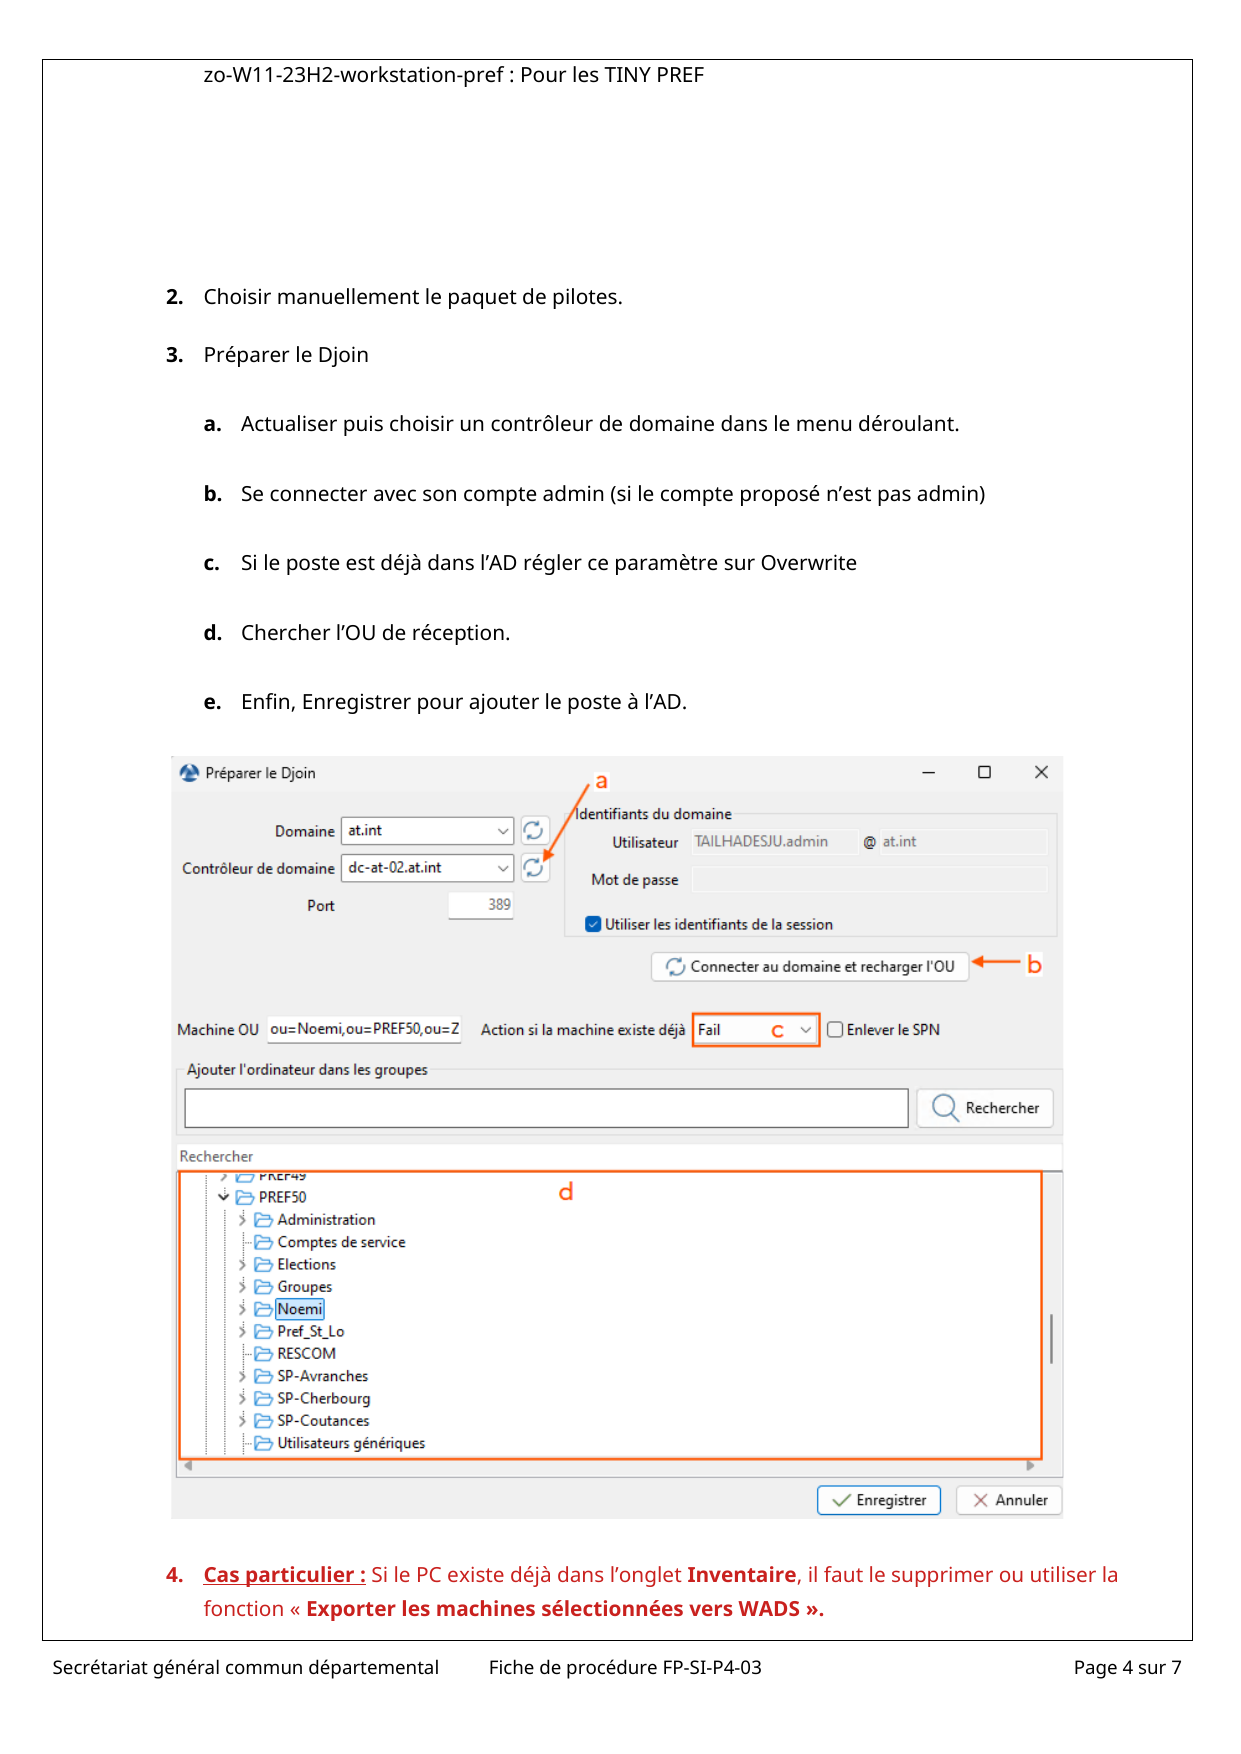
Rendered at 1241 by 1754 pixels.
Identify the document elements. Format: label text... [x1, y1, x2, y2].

picture [171, 756, 1064, 1519]
table_cell Champ d’application : SINUM pôle assistance – pôle n°4 Mode d’emploi Préparer le poste : Mettre à jour le BIOS depuis une clé usb. (Hors re mastérisations) Appliquer les paramétrages du BIOS Poste HP : Voir Fiches tirées du site NOEMI Lenovo : Voir Fiches tirées du site NOEMI Lancement de WinPE : Accéder au menu de démarrage du BIOS Poste HP : Appuyer sur F9 au démarrage Poste Lenovo : Appuyer sur F12 au démarrage (ou Fn+F12) Poste DELL : Appuyer sur F12 au démarrage SOIT par PXE : IPV4 pour un déploiement PXE, puis choisir l’image WAPT : OU par clé usb bootable contenant l’image WADS Résultat : L’ordinateur cible va se connecter au serveur de déploiement : Nommage du Poste : Une fois l’image chargée l’interface de masterisation est fonctionnelle. Entrer le nom de votre pc suivant la nomenclature mise en place : X-Entité-AASSS X = N pour un Noemi, W pour un PC fixe Entité = PREF50 / DDTM50 / DDPP50 / DDETS50 AA = Deux derniers chiffres de l’année présente sur l’étiquette d’inventaire. SSS = Trois derniers chiffres de l’étiquette du numéro d’inventaire. Exemple d’un NOEMI en préfecture ayant une étiquette 2025.NOEMIEPC05.0025 : N-PREF50-25025 Valider. Configuration du déploiement : Se rendre sur la console WAPT Ouvrir l’onglet déploiement d’OS et Actualiser la liste Clic droit sur la ligne de votre poste cible. Sélectionner la configuration parmi les suivantes : zo-W11-23h2-base : Pour les pc adsl zo-W11-23H2-noemi-ate : Pour les NOEMI DDI zo-W11-23H2-noemi-ate-fixe : Pour des TINY DDI noémisé zo-W11-23H2-noemi-pref : Pour les NOEMI PREF zo-W11-23H2-noemi-pref-fixe : Pour les TINY PREF noémisé zo-W11-23H2-workstation-ddi : Pour les TINY DDI zo-W11-23H2-workstation-pref : Pour les TINY PREF Choisir manuellement le paquet de pilotes. Préparer le Djoin Actualiser puis choisir un contrôleur de domaine dans le menu déroulant. Se connecter avec son compte admin (si le compte proposé n’est pas admin) Si le poste est déjà dans l’AD régler ce paramètre sur Overwrite Chercher l’OU de réception. Enfin, Enregistrer pour ajouter le poste à l’AD. Cas particulier : Si le PC existe déjà dans l’onglet Inventaire, il faut le supprimer ou utiliser la fonction « Exporter les machines sélectionnées vers WADS ». Démarrer le déploiement : Clic droit sur Démarrer le déploiement Sur le poste cible, cliquer sur *Retry Deployment* L’installation se lance : Optionnel : Préparer le paquet de la machine : Par défaut un paquet d’application est affecté à l’OU dans WAPT, il est possible d’ajouter un paquet à la machine au besoin. Exemple : Paquet d’une version spécifique du logiciel QGIS. Finalisation de l’installation : Une fois l’installation de l’OS terminée : Dans l’onglet Inventaire, actualiser la liste puis clic droit sur la machine pour lancer les installations. Dans le résumé de la machine, à droite de la fenêtre, ouvrir l’onglet Tâches pour suivre les installations. Actualiser la liste des machines afin de vérifier le status. Ajouter les groupes de sécurité au poste sur Active Directory : Avec PowerShell sur machine admin. Pour un NOEMI : Ajout de la description, ajout aux groupes NOEMI et Ring Set-PREF50ADNoemi -Nom *Nom du NOEMI* -Entite *Choix de l’entité* Pour un PC fixe : Ajout du poste dans un Ring Set-PREF50ADPC -Nom *Nom du PC* -Site *Choix du site destinataire* Redémarrer le pc autant de fois que nécessaire pour finaliser l’installation. Entre l’application des GPO et le cryptage du disque plusieurs reboot seront demandés. Supprimer l’ordinateur de l’onglet Déploiement d’OS Support d’enregistrement S:\SIDSIC-Technique\Procédures - Formulaires\SINUM Pôle n°4 - Assistance\FP-SI-P4-03 - WAPT - Déploiement de poste.odt [43, 60, 1192, 1640]
